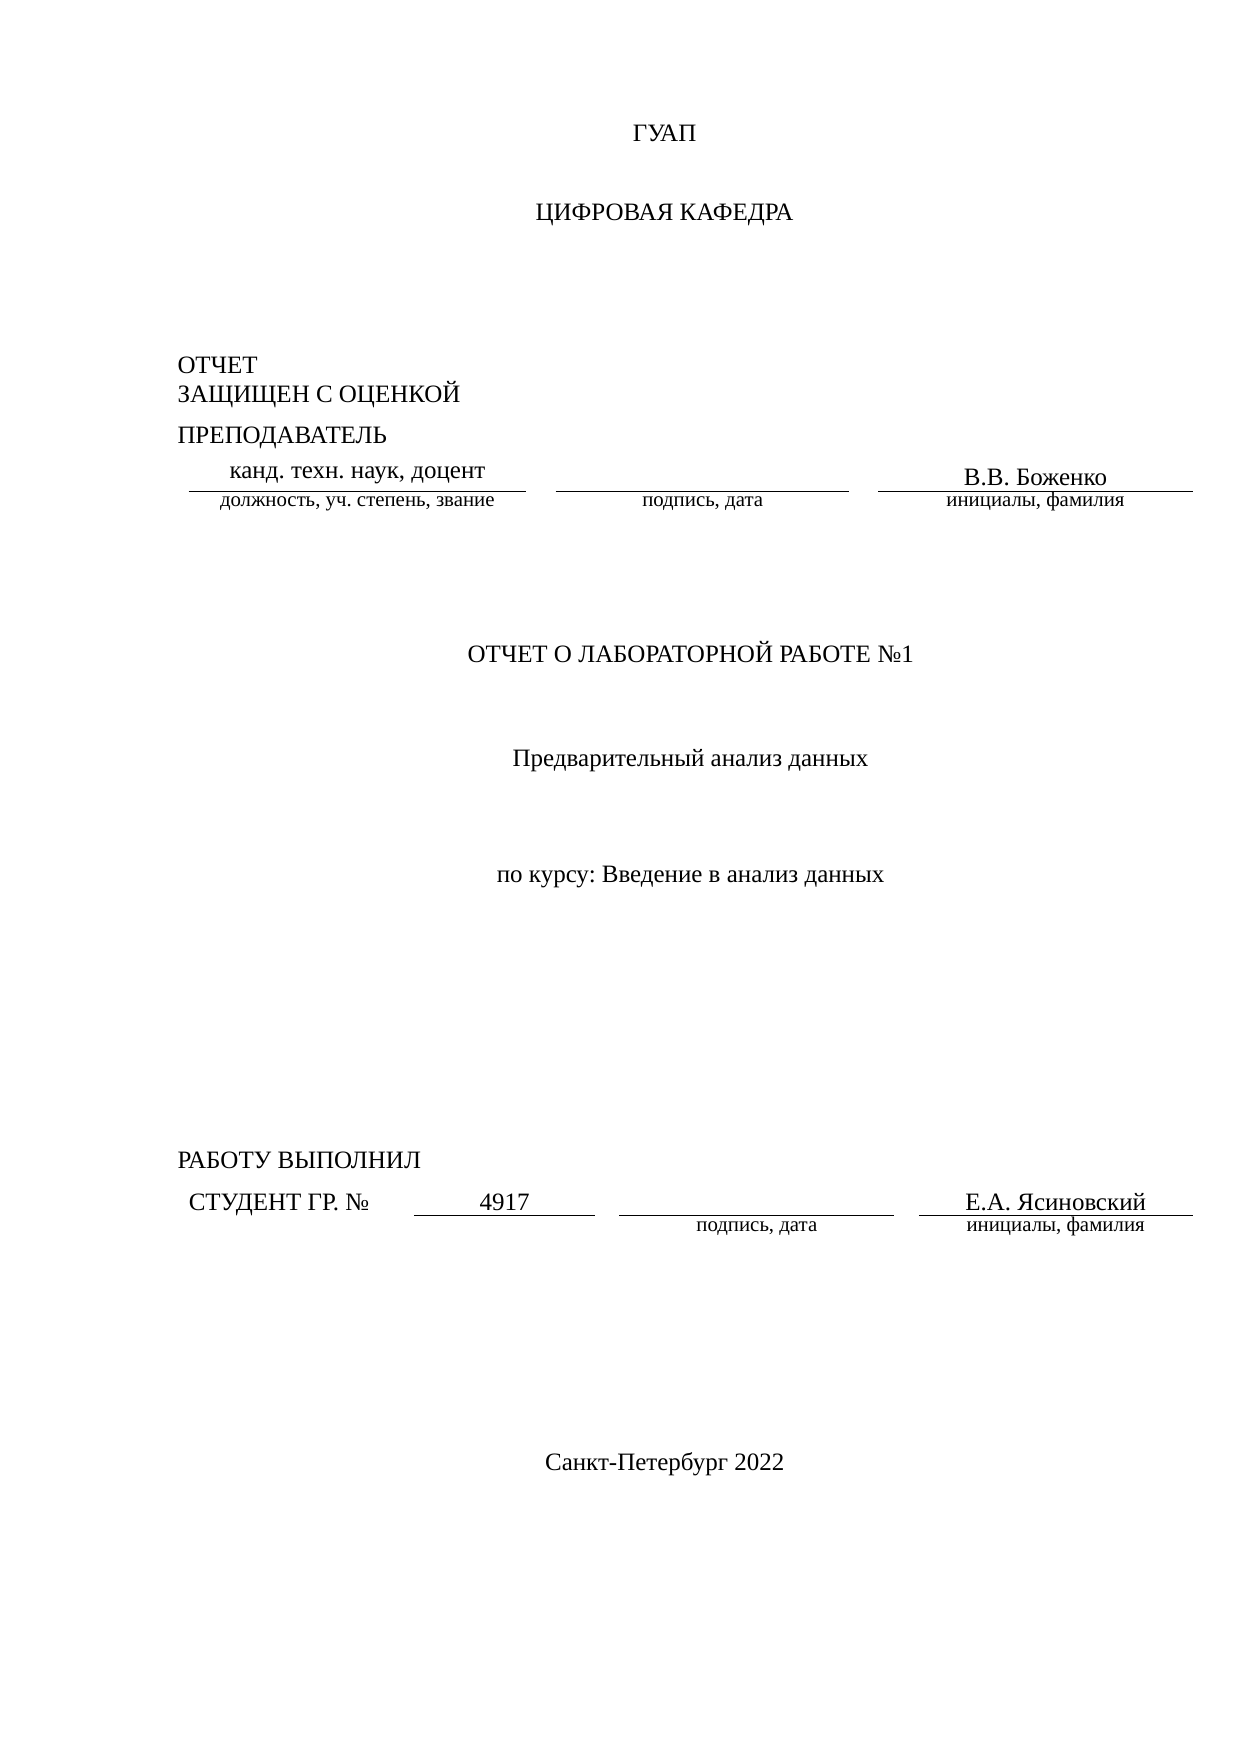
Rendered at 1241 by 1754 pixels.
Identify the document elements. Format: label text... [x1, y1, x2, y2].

table_cell инициалы, фамилия [878, 492, 1052, 510]
table_header ОТЧЕТ О ЛАБОРАТОРНОЙ РАБОТЕ №1 [189, 539, 1192, 668]
table_header [849, 449, 878, 491]
table_cell по курсу: Введение в анализ данных [189, 847, 1192, 888]
table_header канд. техн. наук, доцент [189, 449, 526, 491]
table_header [526, 449, 556, 491]
text ОТЧЕТ ЗАЩИЩЕН С ОЦЕНКОЙ [177, 351, 1152, 408]
table_header [595, 1174, 619, 1215]
table_cell подпись, дата [619, 1216, 894, 1235]
table_cell [414, 1216, 594, 1235]
text ПРЕПОДАВАТЕЛЬ [177, 421, 1152, 449]
table_cell [595, 1215, 619, 1235]
table_header [619, 1174, 894, 1215]
table_cell [894, 1215, 919, 1235]
table_header Е.А. Ясиновский [919, 1174, 1192, 1215]
table_header В.В. Боженко [878, 449, 1192, 491]
table_cell должность, уч. степень, звание [189, 492, 526, 510]
table_header [556, 449, 849, 491]
text РАБОТУ ВЫПОЛНИЛ [177, 1145, 1152, 1174]
table_cell подпись, дата [556, 492, 849, 510]
table_cell Предварительный анализ данных [189, 668, 1192, 847]
table_cell инициалы, фамилия [919, 1216, 1192, 1235]
table_cell [189, 942, 1192, 970]
table_cell инициалы, фамилия [1054, 492, 1192, 510]
text Санкт-Петербург 2022 [177, 1447, 1152, 1476]
table_header [894, 1174, 919, 1215]
table_cell [189, 888, 1192, 942]
table_cell [526, 491, 556, 510]
table_cell [189, 1215, 414, 1235]
table_cell [849, 491, 878, 510]
table_header СТУДЕНТ ГР. № [189, 1174, 414, 1215]
text ГУАП [177, 118, 1152, 147]
table_header 4917 [414, 1174, 594, 1215]
text ЦИФРОВАЯ КАФЕДРА [177, 197, 1152, 226]
